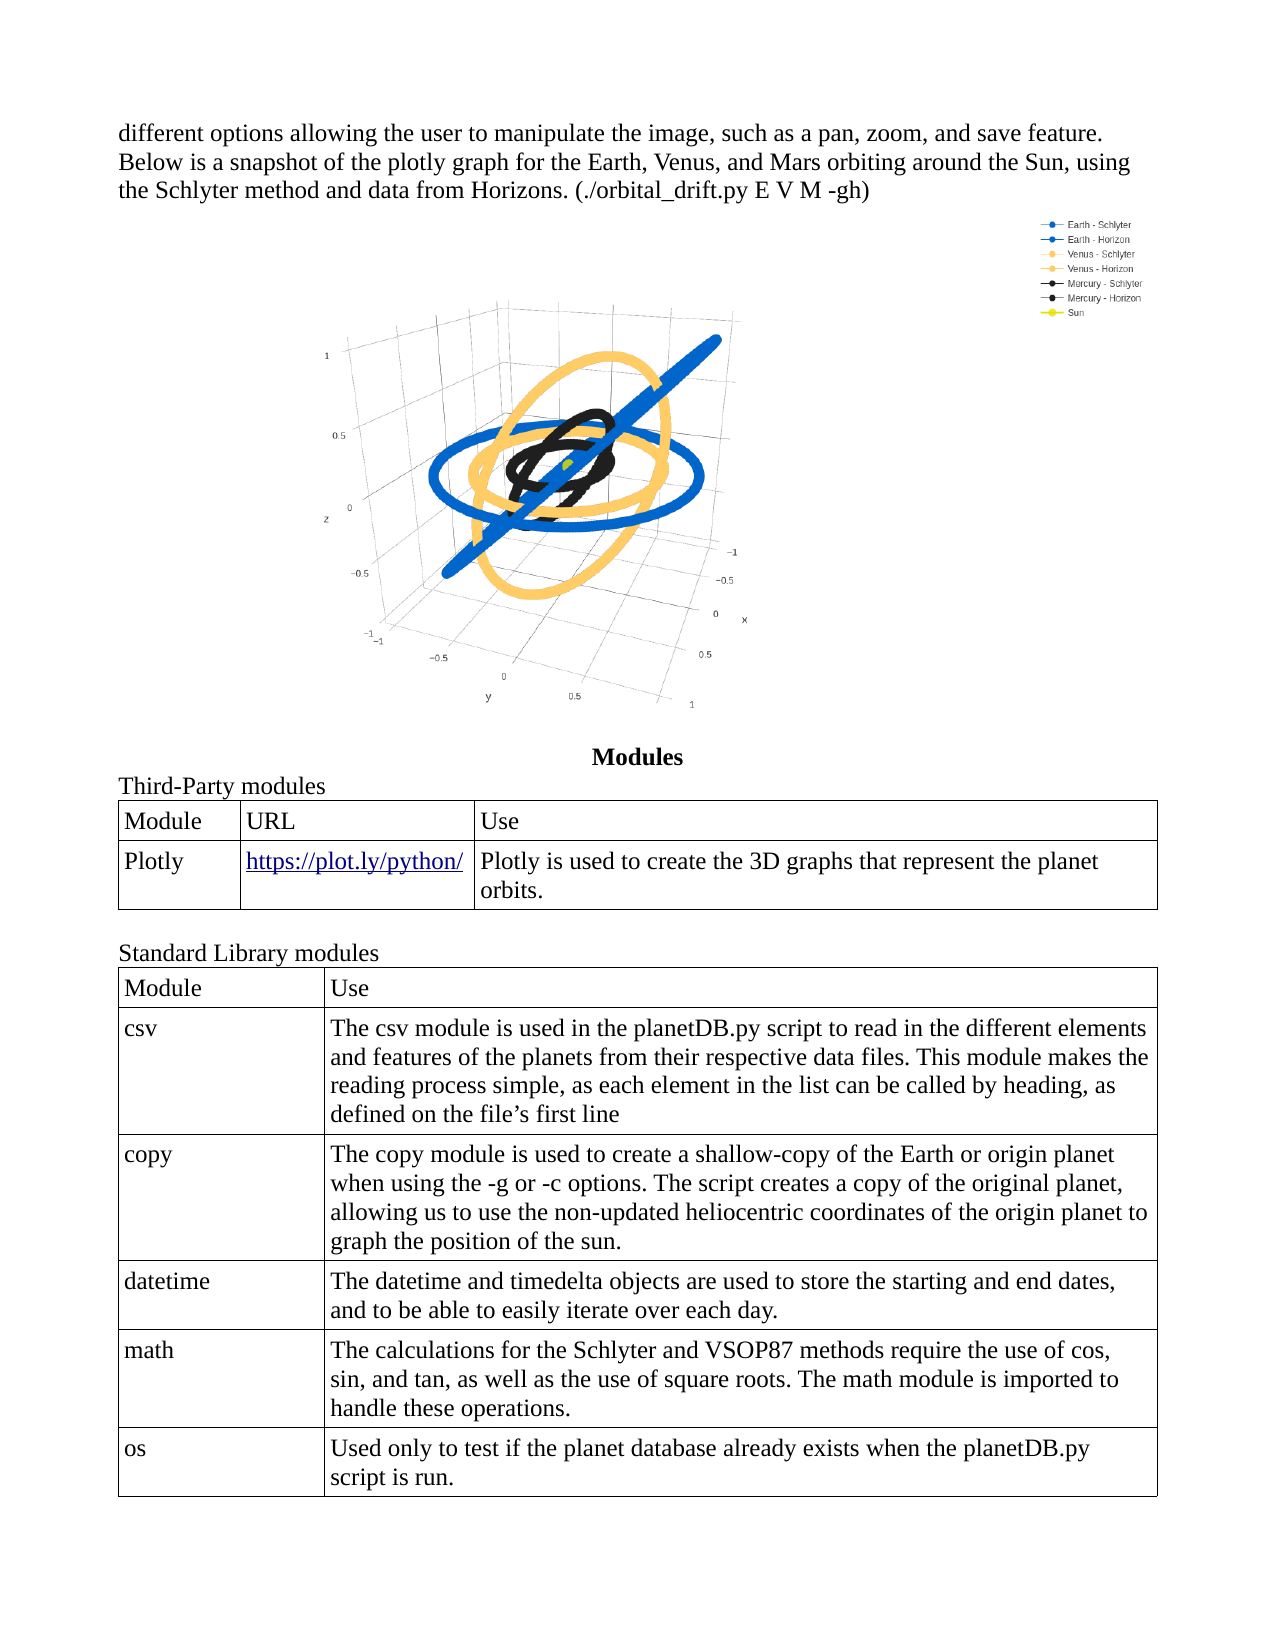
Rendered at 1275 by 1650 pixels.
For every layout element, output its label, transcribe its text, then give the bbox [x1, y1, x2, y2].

table_cell os [119, 1428, 324, 1496]
table_cell math [119, 1330, 324, 1427]
picture [118, 204, 1157, 714]
table_cell The copy module is used to create a shallow-copy of the Earth or origin planet when using the -g or -c options. The script creates a copy of the original planet, allowing us to use the non-updated heliocentric coordinates of the origin planet to graph the position of the sun. [325, 1135, 1157, 1260]
table_cell csv [119, 1008, 324, 1134]
table_cell The datetime and timedelta objects are used to store the starting and end dates, and to be able to easily iterate over each day. [325, 1261, 1157, 1329]
table_cell copy [119, 1135, 324, 1260]
table_header Module [119, 968, 324, 1007]
table_cell https://plot.ly/python/ [241, 841, 474, 909]
table_cell Used only to test if the planet database already exists when the planetDB.py script is run. [325, 1428, 1157, 1496]
table_header Use [475, 801, 1157, 840]
text Modules [118, 742, 1157, 771]
table_cell datetime [119, 1261, 324, 1329]
table_cell Plotly is used to create the 3D graphs that represent the planet orbits. [475, 841, 1157, 909]
table_cell Plotly [119, 841, 240, 909]
text Third-Party modules [118, 771, 1157, 800]
text different options allowing the user to manipulate the image, such as a pan, zoom, and save feature. Below is a snapshot of the plotly graph for the Earth, Venus, and Mars orbiting around the Sun, using the Schlyter method and data from Horizons. (./orbital_drift.py E V M -gh) [118, 118, 1157, 204]
table_cell The calculations for the Schlyter and VSOP87 methods require the use of cos, sin, and tan, as well as the use of square roots. The math module is imported to handle these operations. [325, 1330, 1157, 1427]
table_header Module [119, 801, 240, 840]
table_cell The csv module is used in the planetDB.py script to read in the different elements and features of the planets from their respective data files. This module makes the reading process simple, as each element in the list can be called by heading, as defined on the file’s first line [325, 1008, 1157, 1134]
text Standard Library modules [118, 938, 1157, 967]
table_header Use [325, 968, 1157, 1007]
table_header URL [241, 801, 474, 840]
